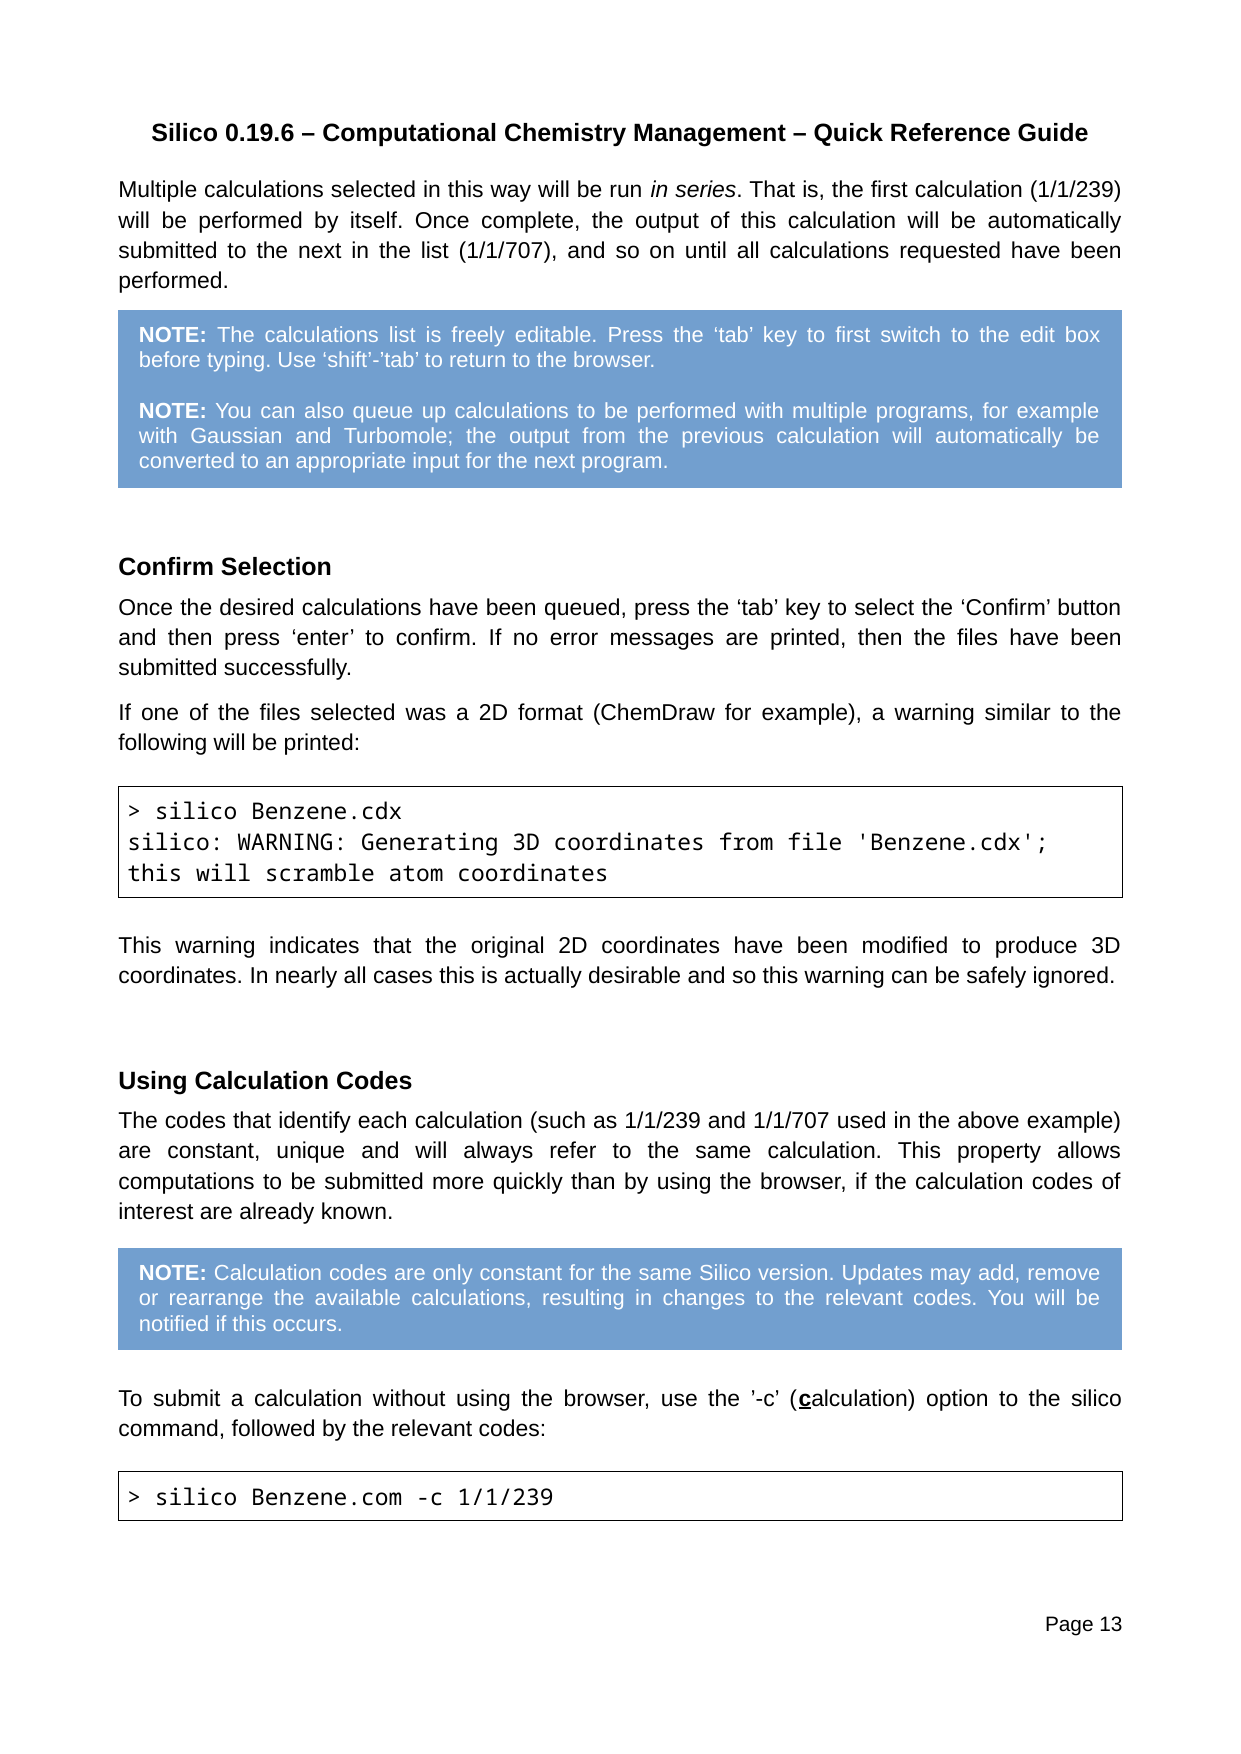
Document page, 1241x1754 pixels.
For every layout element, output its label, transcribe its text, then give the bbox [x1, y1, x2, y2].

text > silico Benzene.com -c 1/1/239 [127, 1480, 1113, 1512]
text NOTE: You can also queue up calculations to be performed with multiple programs, for example with Gaussian and Turbomole; the output from the previous calculation will automatically be converted to an appropriate input for the next program. [139, 398, 1101, 473]
text > silico Benzene.cdx [127, 795, 1113, 826]
text To submit a calculation without using the browser, use the ’-c’ (calculation) option to the silico command, followed by the relevant codes: [118, 1350, 1122, 1441]
text [118, 1243, 1122, 1248]
text [119, 787, 1122, 897]
text This warning indicates that the original 2D coordinates have been modified to produce 3D coordinates. In nearly all cases this is actually desirable and so this warning can be safely ignored. [118, 898, 1122, 988]
text silico: WARNING: Generating 3D coordinates from file 'Benzene.cdx'; this will scramble atom coordinates [127, 826, 1113, 888]
subtitle Confirm Selection [118, 552, 1122, 581]
text The codes that identify each calculation (such as 1/1/239 and 1/1/707 used in the above example) are constant, unique and will always refer to the same calculation. This property allows computations to be submitted more quickly than by using the browser, if the calculation codes of interest are already known. [118, 1107, 1122, 1224]
text NOTE: The calculations list is freely editable. Press the ‘tab’ key to first switch to the edit box before typing. Use ‘shift’-’tab’ to return to the browser. [139, 322, 1101, 372]
text Once the desired calculations have been queued, press the ‘tab’ key to select the ‘Confirm’ button and then press ‘enter’ to confirm. If no error messages are printed, then the files have been submitted successfully. [118, 594, 1122, 680]
text [118, 774, 1122, 786]
text Multiple calculations selected in this way will be run in series. That is, the first calculation (1/1/239) will be performed by itself. Once complete, the output of this calculation will be automatically submitted to the next in the list (1/1/707), and so on until all calculations requested have been performed. [118, 176, 1122, 293]
text If one of the files selected was a 2D format (ChemDraw for example), a warning similar to the following will be printed: [118, 699, 1122, 755]
subtitle Using Calculation Codes [118, 1066, 1122, 1095]
text NOTE: Calculation codes are only constant for the same Silico version. Updates may add, remove or rearrange the available calculations, resulting in changes to the relevant codes. You will be notified if this occurs. [139, 1260, 1101, 1336]
